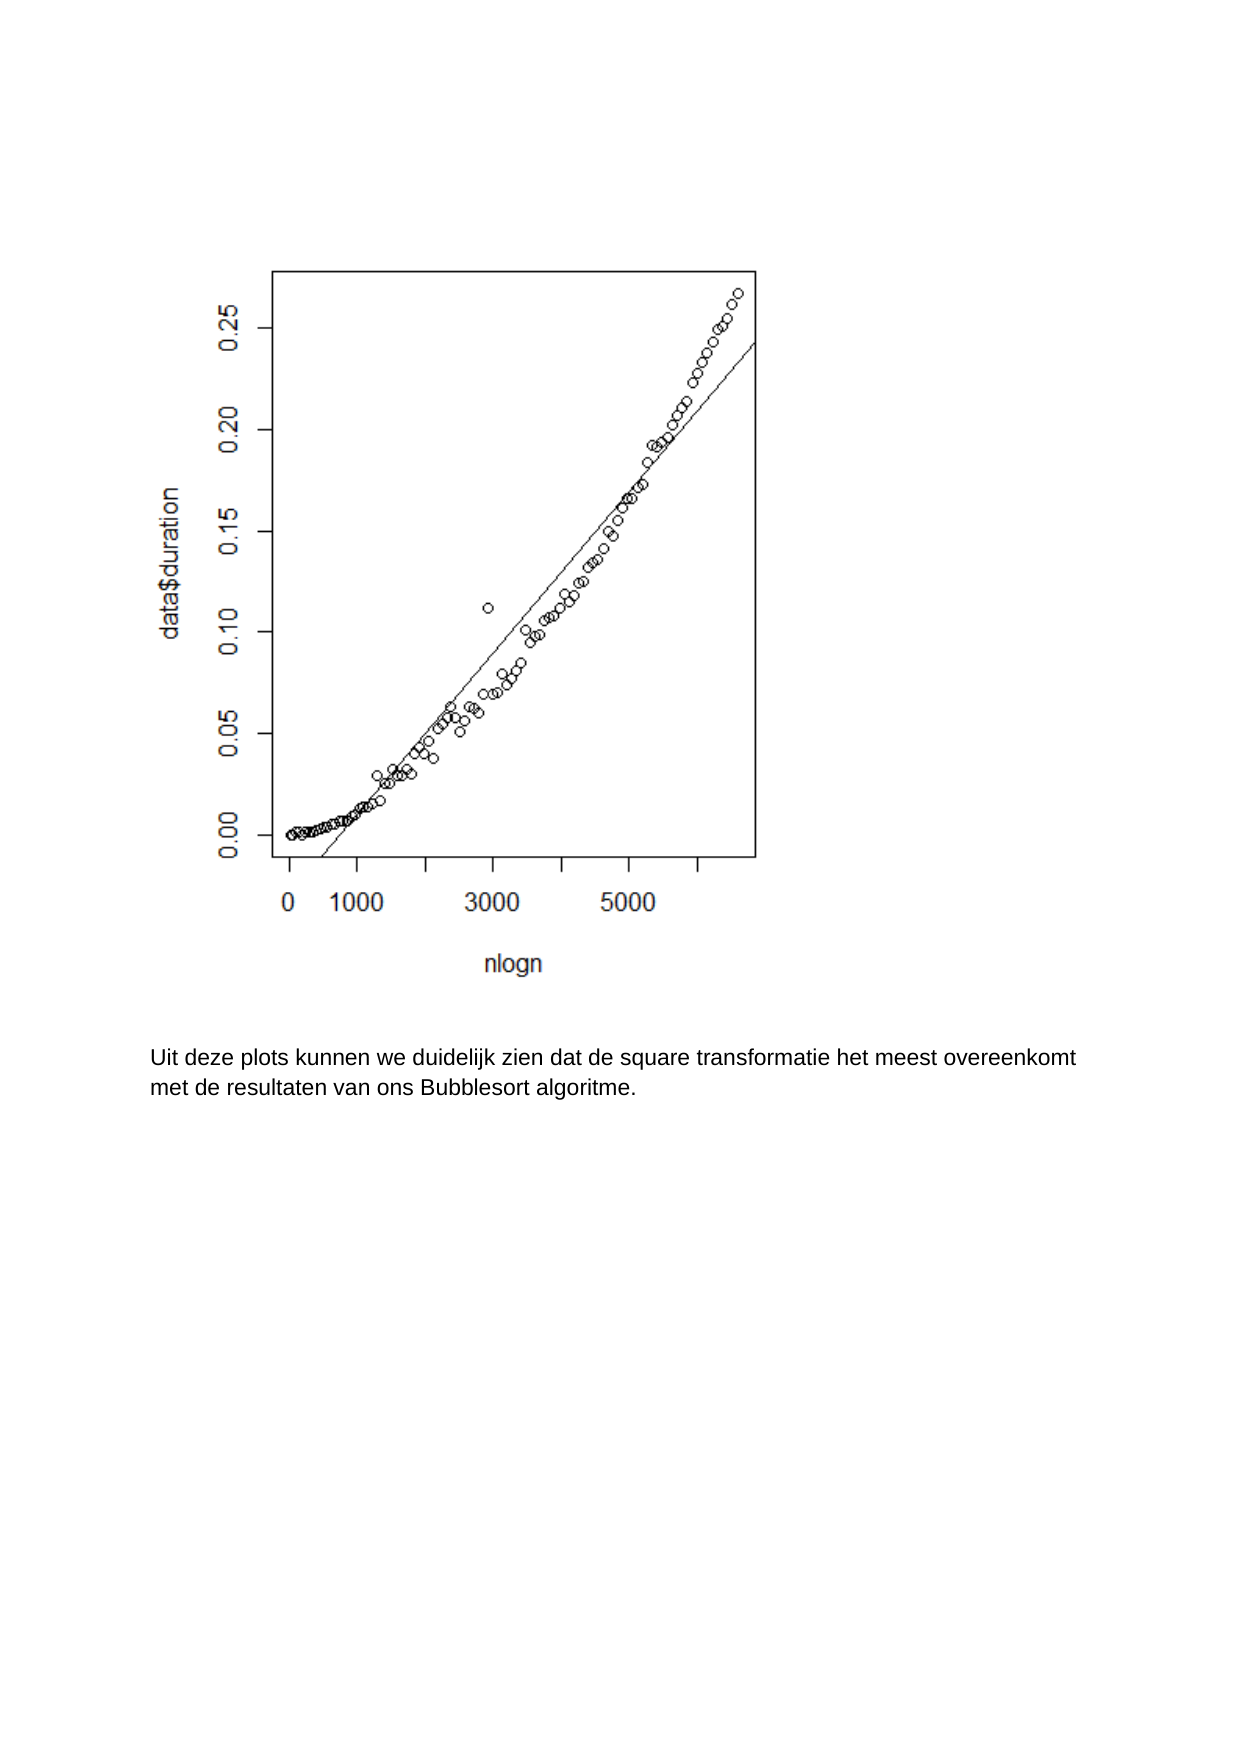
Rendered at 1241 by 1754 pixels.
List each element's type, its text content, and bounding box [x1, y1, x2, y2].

text Uit deze plots kunnen we duidelijk zien dat de square transformatie het meest overeenkomt met de resultaten van ons Bubblesort algoritme. [150, 1043, 1090, 1100]
picture [150, 150, 819, 1010]
